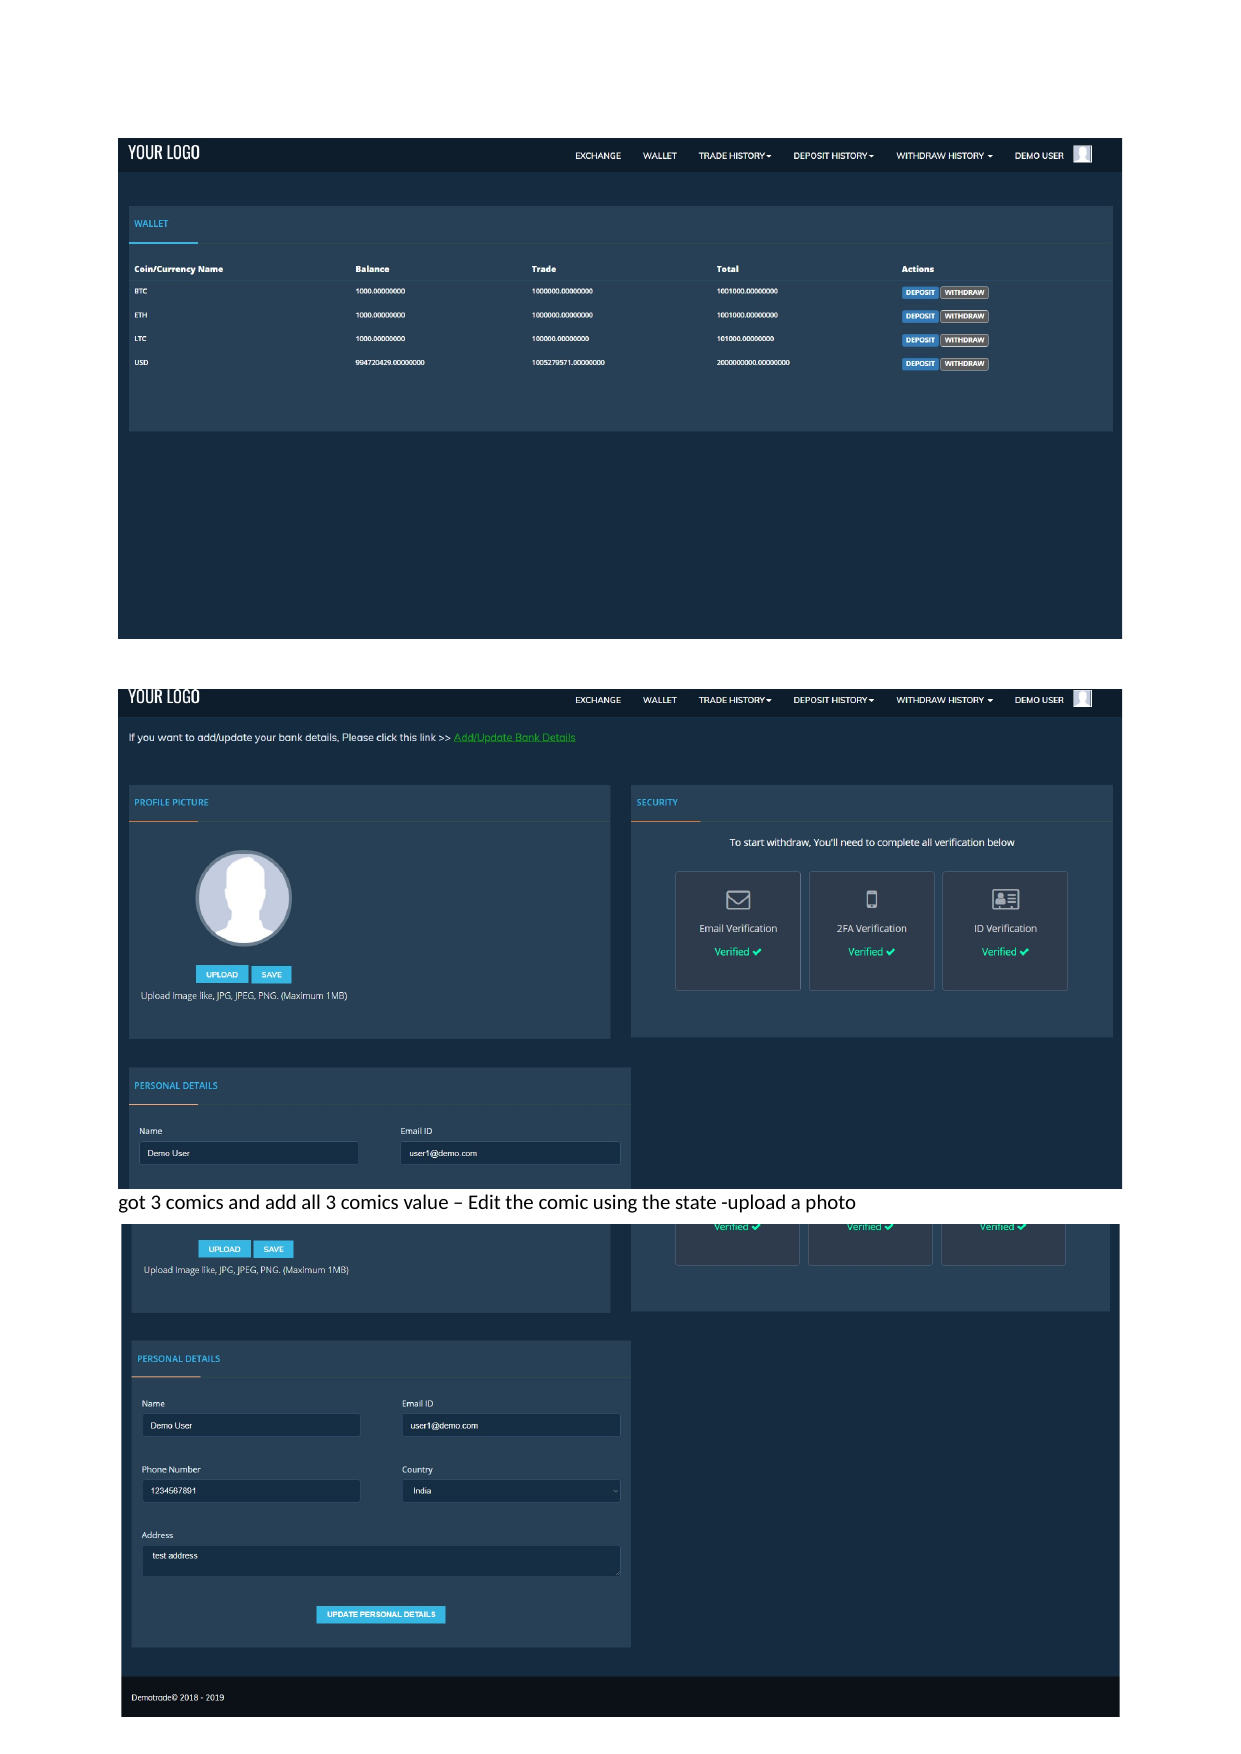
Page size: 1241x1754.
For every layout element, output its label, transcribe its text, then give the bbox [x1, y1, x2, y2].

picture [118, 689, 1123, 1189]
picture [118, 138, 1123, 639]
picture [121, 1224, 1120, 1717]
text got 3 comics and add all 3 comics value – Edit the comic using the state -upload a photo [118, 1189, 1122, 1214]
